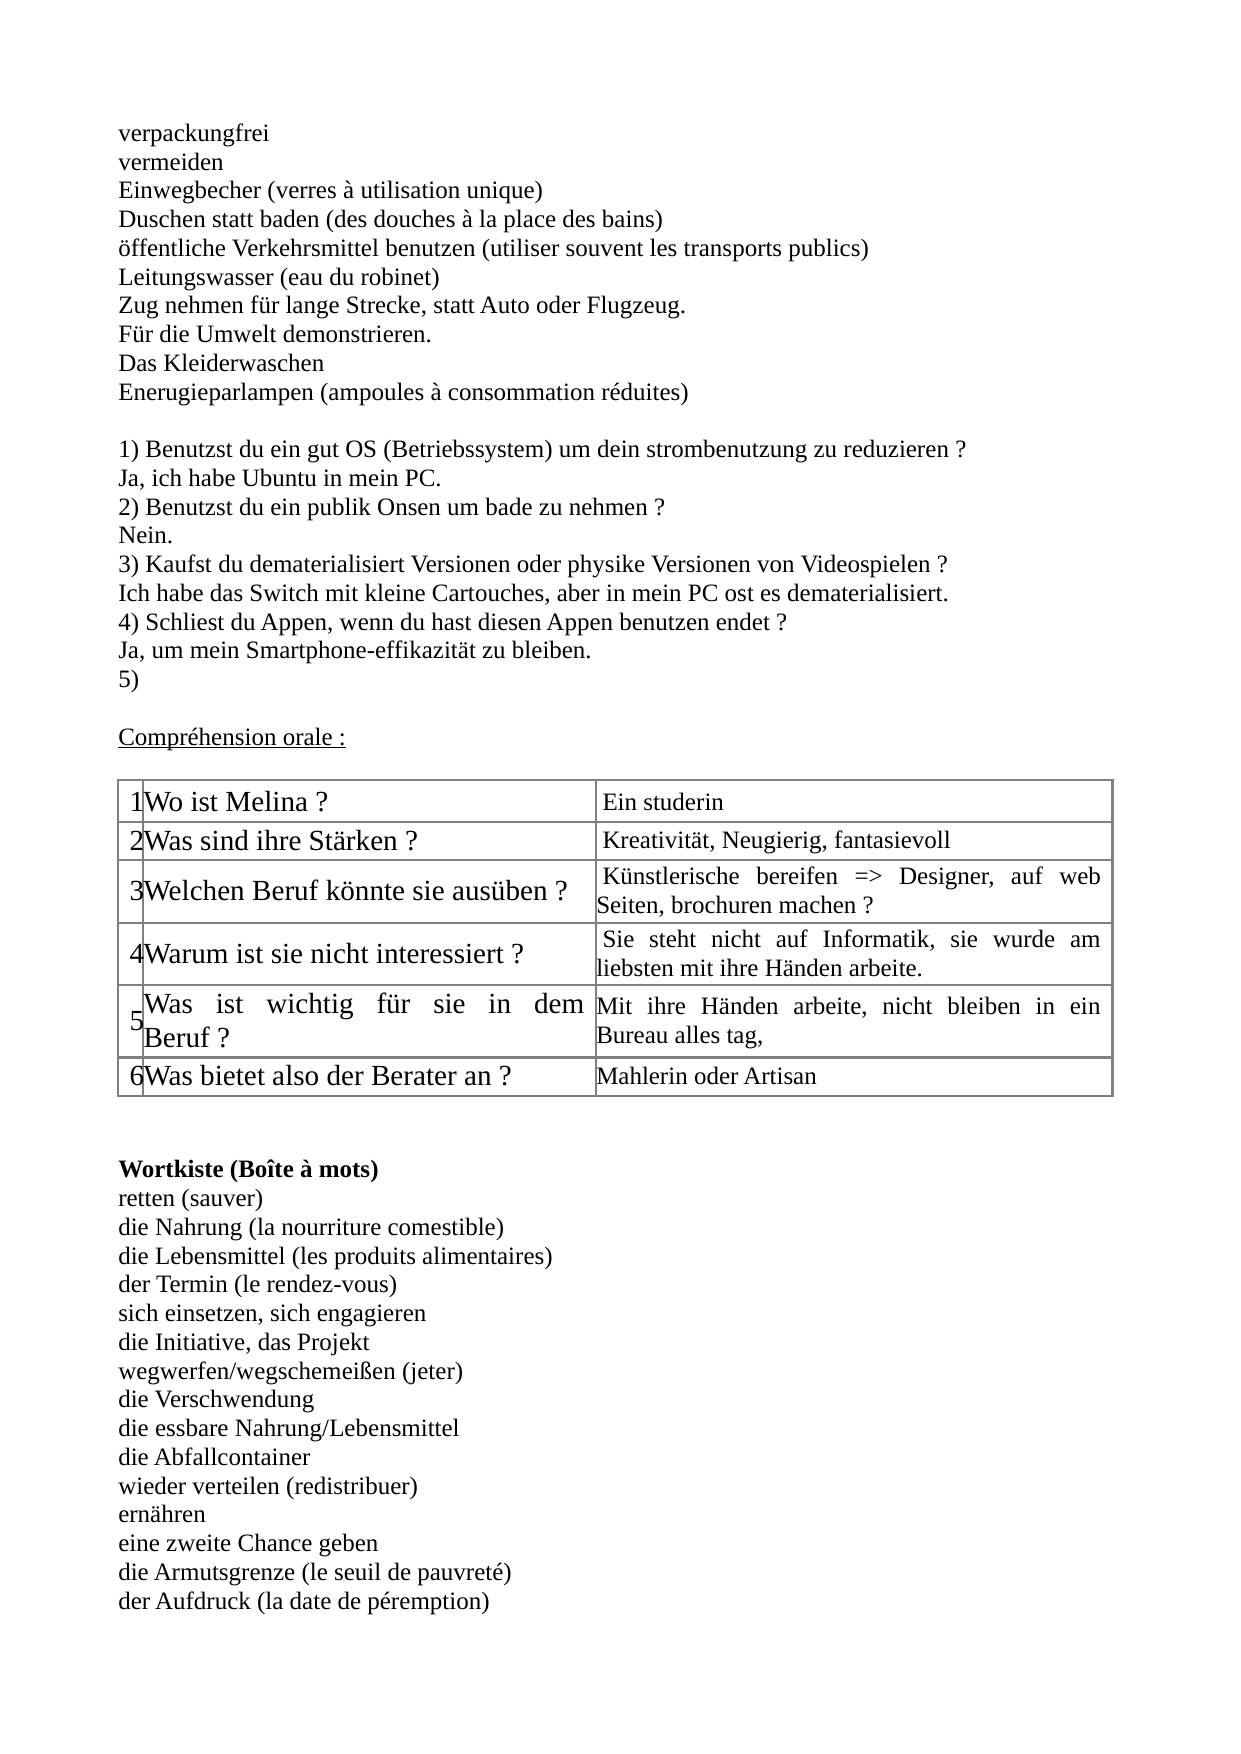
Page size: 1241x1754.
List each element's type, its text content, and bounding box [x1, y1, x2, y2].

text Wortkiste (Boîte à mots) [118, 1154, 1122, 1183]
table_cell Künstlerische bereifen => Designer, auf web Seiten, brochuren machen ? [597, 861, 1111, 922]
text ernähren [118, 1499, 1122, 1528]
text retten (sauver) [118, 1183, 1122, 1212]
text Ich habe das Switch mit kleine Cartouches, aber in mein PC ost es dematerialisiert. [118, 578, 1122, 607]
text eine zweite Chance geben [118, 1528, 1122, 1557]
text 3) Kaufst du dematerialisiert Versionen oder physike Versionen von Videospielen ? [118, 549, 1122, 578]
table_cell Mit ihre Händen arbeite, nicht bleiben in ein Bureau alles tag, [597, 986, 1111, 1056]
text die essbare Nahrung/Lebensmittel [118, 1413, 1122, 1442]
text der Termin (le rendez-vous) [118, 1269, 1122, 1298]
text Einwegbecher (verres à utilisation unique) [118, 176, 1122, 204]
table_cell 5 [119, 986, 142, 1056]
table_cell Was bietet also der Berater an ? [144, 1059, 595, 1095]
table_header 1 [119, 781, 142, 821]
text die Abfallcontainer [118, 1442, 1122, 1471]
table_header Wo ist Melina ? [144, 781, 595, 821]
text 5) [118, 664, 1122, 693]
table_header Ein studerin [597, 781, 1111, 821]
text Ja, ich habe Ubuntu in mein PC. [118, 463, 1122, 492]
table_cell Was ist wichtig für sie in dem Beruf ? [144, 986, 595, 1056]
text sich einsetzen, sich engagieren [118, 1298, 1122, 1327]
text der Aufdruck (la date de péremption) [118, 1586, 1122, 1614]
text 2) Benutzst du ein publik Onsen um bade zu nehmen ? [118, 492, 1122, 521]
text Compréhension orale : [118, 722, 1122, 751]
table_cell Mahlerin oder Artisan [597, 1059, 1111, 1095]
table_cell Warum ist sie nicht interessiert ? [144, 924, 595, 984]
text 1) Benutzst du ein gut OS (Betriebssystem) um dein strombenutzung zu reduzieren ? [118, 434, 1122, 463]
table_cell 4 [119, 924, 142, 984]
table_cell 6 [133, 1075, 140, 1084]
text Duschen statt baden (des douches à la place des bains) [118, 204, 1122, 233]
table_cell Sie steht nicht auf Informatik, sie wurde am liebsten mit ihre Händen arbeite. [597, 924, 1111, 984]
text Leitungswasser (eau du robinet) [118, 262, 1122, 291]
text vermeiden [118, 147, 1122, 176]
text verpackungfrei [118, 118, 1122, 147]
table_cell 2 [119, 823, 142, 859]
text öffentliche Verkehrsmittel benutzen (utiliser souvent les transports publics) [118, 233, 1122, 262]
table_cell Kreativität, Neugierig, fantasievoll [597, 823, 1111, 859]
text 4) Schliest du Appen, wenn du hast diesen Appen benutzen endet ? [118, 607, 1122, 636]
text die Lebensmittel (les produits alimentaires) [118, 1241, 1122, 1269]
text Für die Umwelt demonstrieren. [118, 319, 1122, 348]
table_cell 6 [119, 1059, 142, 1095]
text Ja, um mein Smartphone-effikazität zu bleiben. [118, 636, 1122, 664]
text die Nahrung (la nourriture comestible) [118, 1212, 1122, 1241]
text die Armutsgrenze (le seuil de pauvreté) [118, 1557, 1122, 1586]
table_cell Was sind ihre Stärken ? [144, 823, 595, 859]
text die Initiative, das Projekt [118, 1327, 1122, 1356]
text Nein. [118, 521, 1122, 549]
text wegwerfen/wegschemeißen (jeter) [118, 1356, 1122, 1384]
table_cell 3 [119, 861, 142, 922]
table_cell 6 [133, 1067, 142, 1075]
text Das Kleiderwaschen [118, 348, 1122, 377]
table_cell Welchen Beruf könnte sie ausüben ? [144, 861, 595, 922]
text Zug nehmen für lange Strecke, statt Auto oder Flugzeug. [118, 291, 1122, 319]
text wieder verteilen (redistribuer) [118, 1471, 1122, 1499]
text Enerugieparlampen (ampoules à consommation réduites) [118, 377, 1122, 406]
text die Verschwendung [118, 1384, 1122, 1413]
